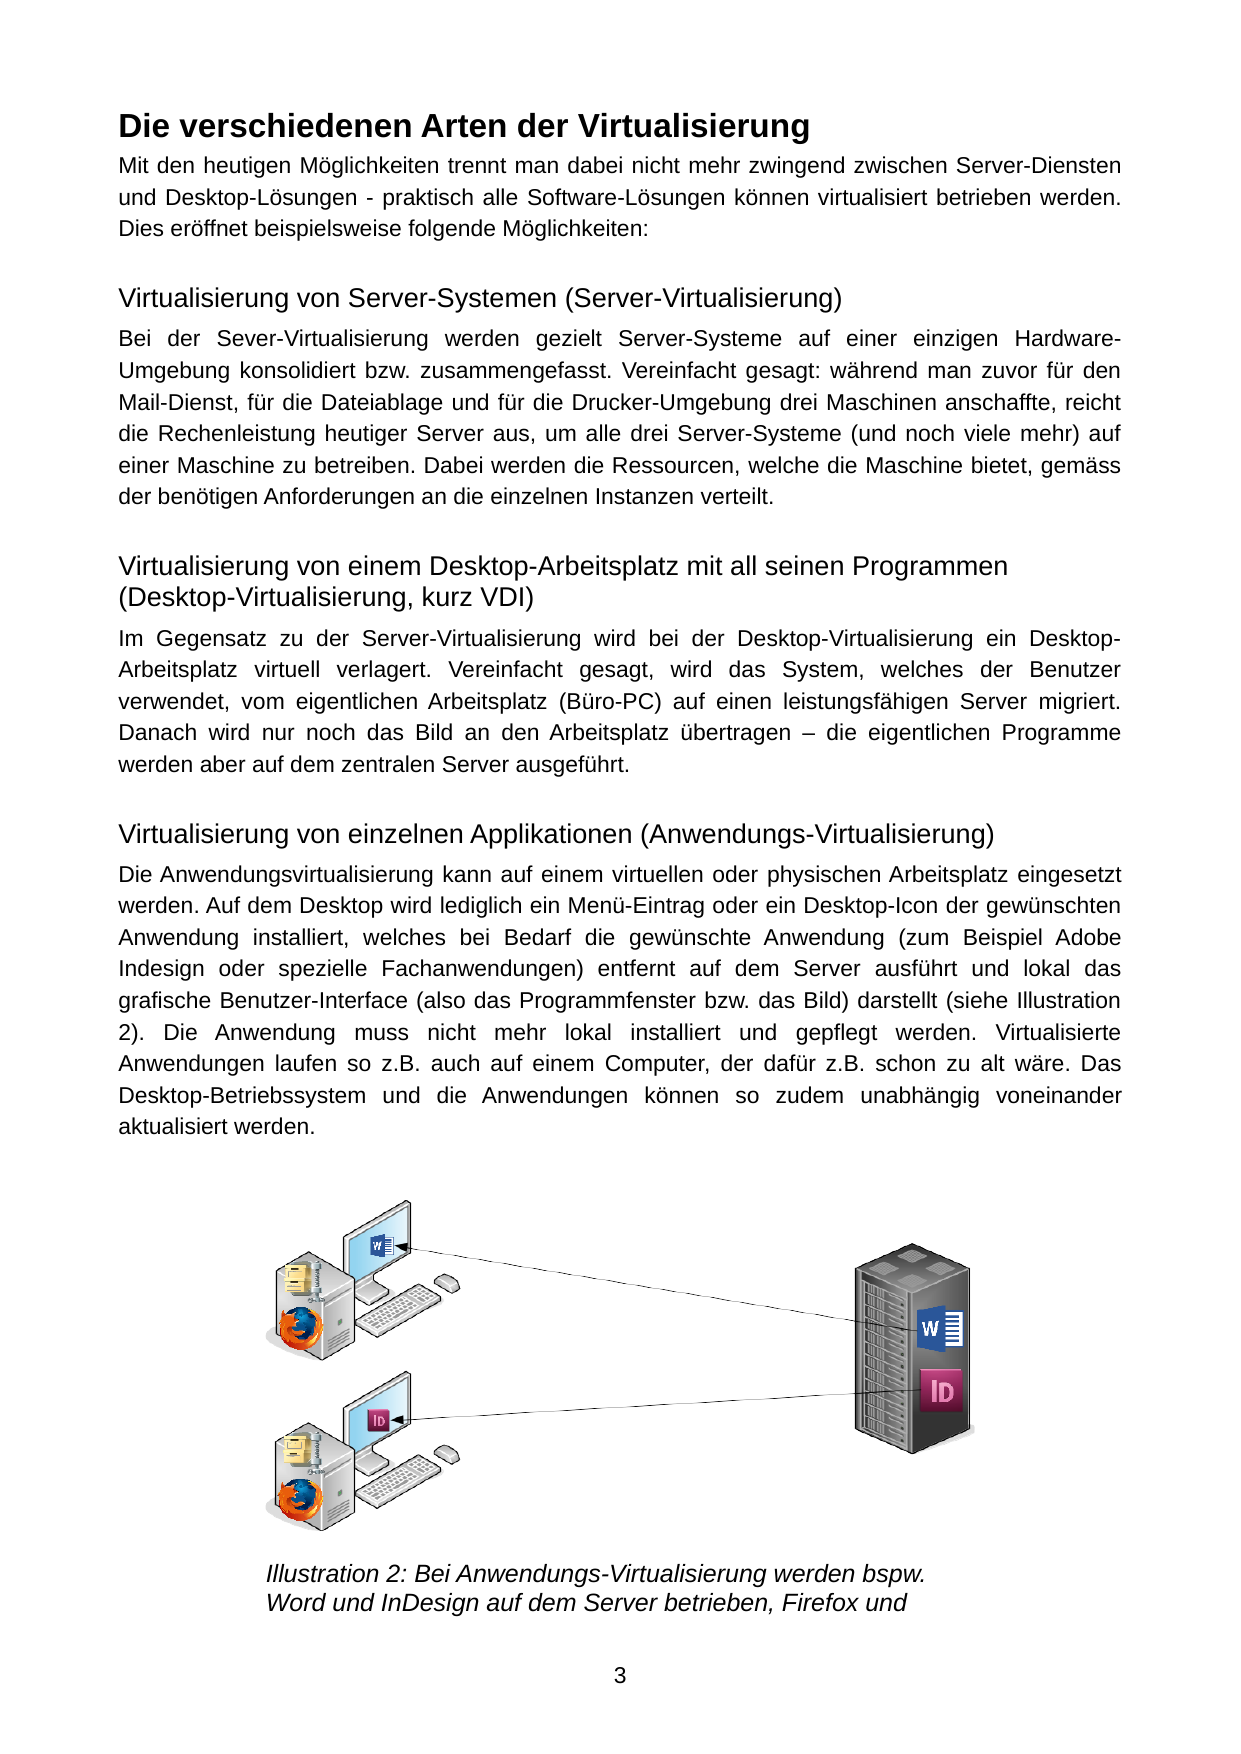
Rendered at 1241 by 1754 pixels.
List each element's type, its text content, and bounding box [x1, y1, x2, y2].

text Mit den heutigen Möglichkeiten trennt man dabei nicht mehr zwingend zwischen Server-Diensten und Desktop-Lösungen - praktisch alle Software-Lösungen können virtualisiert betrieben werden. Dies eröffnet beispielsweise folgende Möglichkeiten: [118, 152, 1122, 242]
picture [265, 1200, 975, 1531]
subtitle Virtualisierung von einzelnen Applikationen (Anwendungs-Virtualisierung) [118, 818, 1122, 849]
subtitle Die verschiedenen Arten der Virtualisierung [118, 106, 1122, 145]
subtitle Virtualisierung von Server-Systemen (Server-Virtualisierung) [118, 282, 1122, 314]
text Im Gegensatz zu der Server-Virtualisierung wird bei der Desktop-Virtualisierung ein Desktop-Arbeitsplatz virtuell verlagert. Vereinfacht gesagt, wird das System, welches der Benutzer verwendet, vom eigentlichen Arbeitsplatz (Büro-PC) auf einen leistungsfähigen Server migriert. Danach wird nur noch das Bild an den Arbeitsplatz übertragen – die eigentlichen Programme werden aber auf dem zentralen Server ausgeführt. [118, 624, 1122, 777]
text Illustration 2: Bei Anwendungs-Virtualisierung werden bspw. Word und InDesign auf dem Server betrieben, Firefox und WinZip lokal. [266, 1559, 975, 1617]
subtitle Virtualisierung von einem Desktop-Arbeitsplatz mit all seinen Programmen (Desktop-Virtualisierung, kurz VDI) [118, 550, 1122, 613]
text Bei der Sever-Virtualisierung werden gezielt Server-Systeme auf einer einzigen Hardware-Umgebung konsolidiert bzw. zusammengefasst. Vereinfacht gesagt: während man zuvor für den Mail-Dienst, für die Dateiablage und für die Drucker-Umgebung drei Maschinen anschaffte, reicht die Rechenleistung heutiger Server aus, um alle drei Server-Systeme (und noch viele mehr) auf einer Maschine zu betreiben. Dabei werden die Ressourcen, welche die Maschine bietet, gemäss der benötigen Anforderungen an die einzelnen Instanzen verteilt. [118, 325, 1122, 509]
text Die Anwendungsvirtualisierung kann auf einem virtuellen oder physischen Arbeitsplatz eingesetzt werden. Auf dem Desktop wird lediglich ein Menü-Eintrag oder ein Desktop-Icon der gewünschten Anwendung installiert, welches bei Bedarf die gewünschte Anwendung (zum Beispiel Adobe Indesign oder spezielle Fachanwendungen) entfernt auf dem Server ausführt und lokal das grafische Benutzer-Interface (also das Programmfenster bzw. das Bild) darstellt (siehe Illustration 2). Die Anwendung muss nicht mehr lokal installiert und gepflegt werden. Virtualisierte Anwendungen laufen so z.B. auch auf einem Computer, der dafür z.B. schon zu alt wäre. Das Desktop-Betriebssystem und die Anwendungen können so zudem unabhängig voneinander aktualisiert werden. [118, 861, 1122, 1139]
